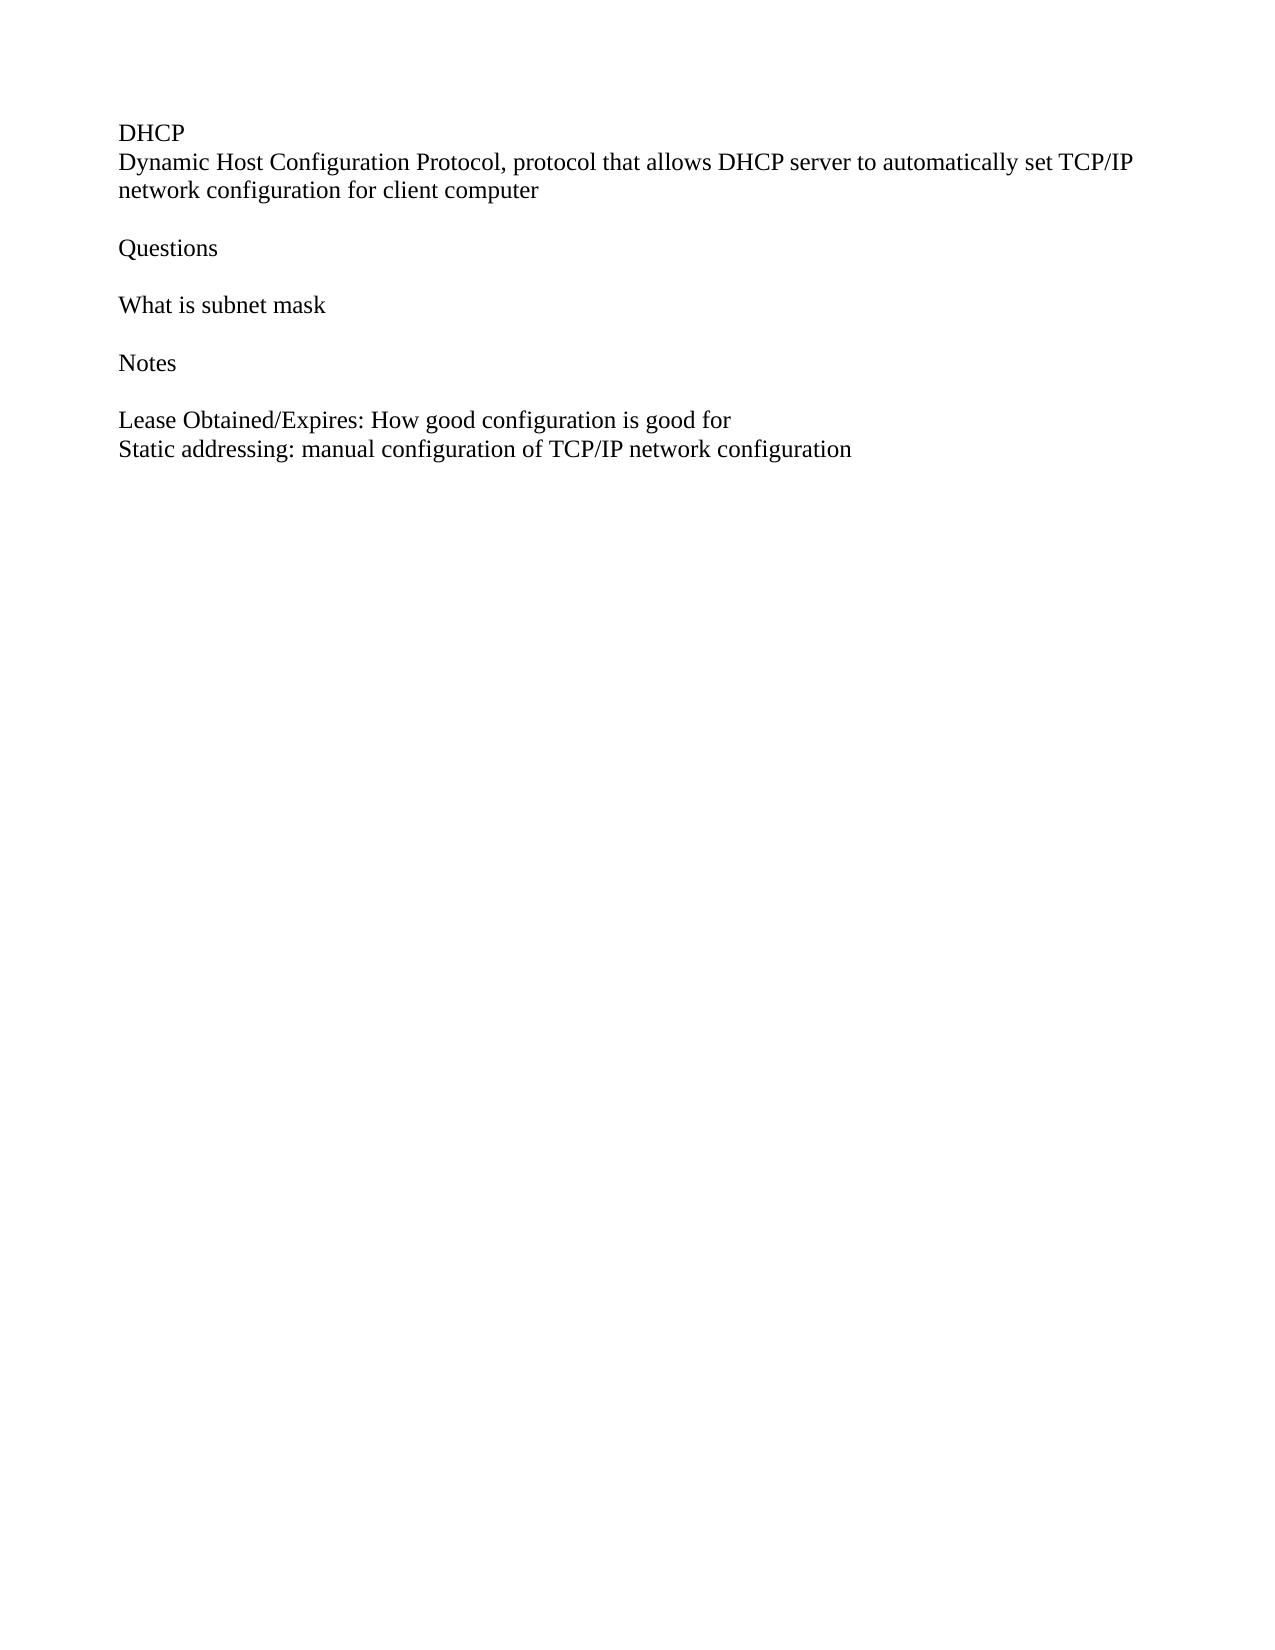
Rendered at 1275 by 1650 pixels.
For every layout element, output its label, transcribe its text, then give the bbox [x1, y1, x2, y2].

text Notes [118, 348, 1157, 377]
text DHCP [118, 118, 1157, 147]
text Lease Obtained/Expires: How good configuration is good for [118, 406, 1157, 434]
text Static addressing: manual configuration of TCP/IP network configuration [118, 434, 1157, 463]
text What is subnet mask [118, 291, 1157, 319]
text Dynamic Host Configuration Protocol, protocol that allows DHCP server to automatically set TCP/IP network configuration for client computer [118, 147, 1157, 204]
text Questions [118, 233, 1157, 262]
